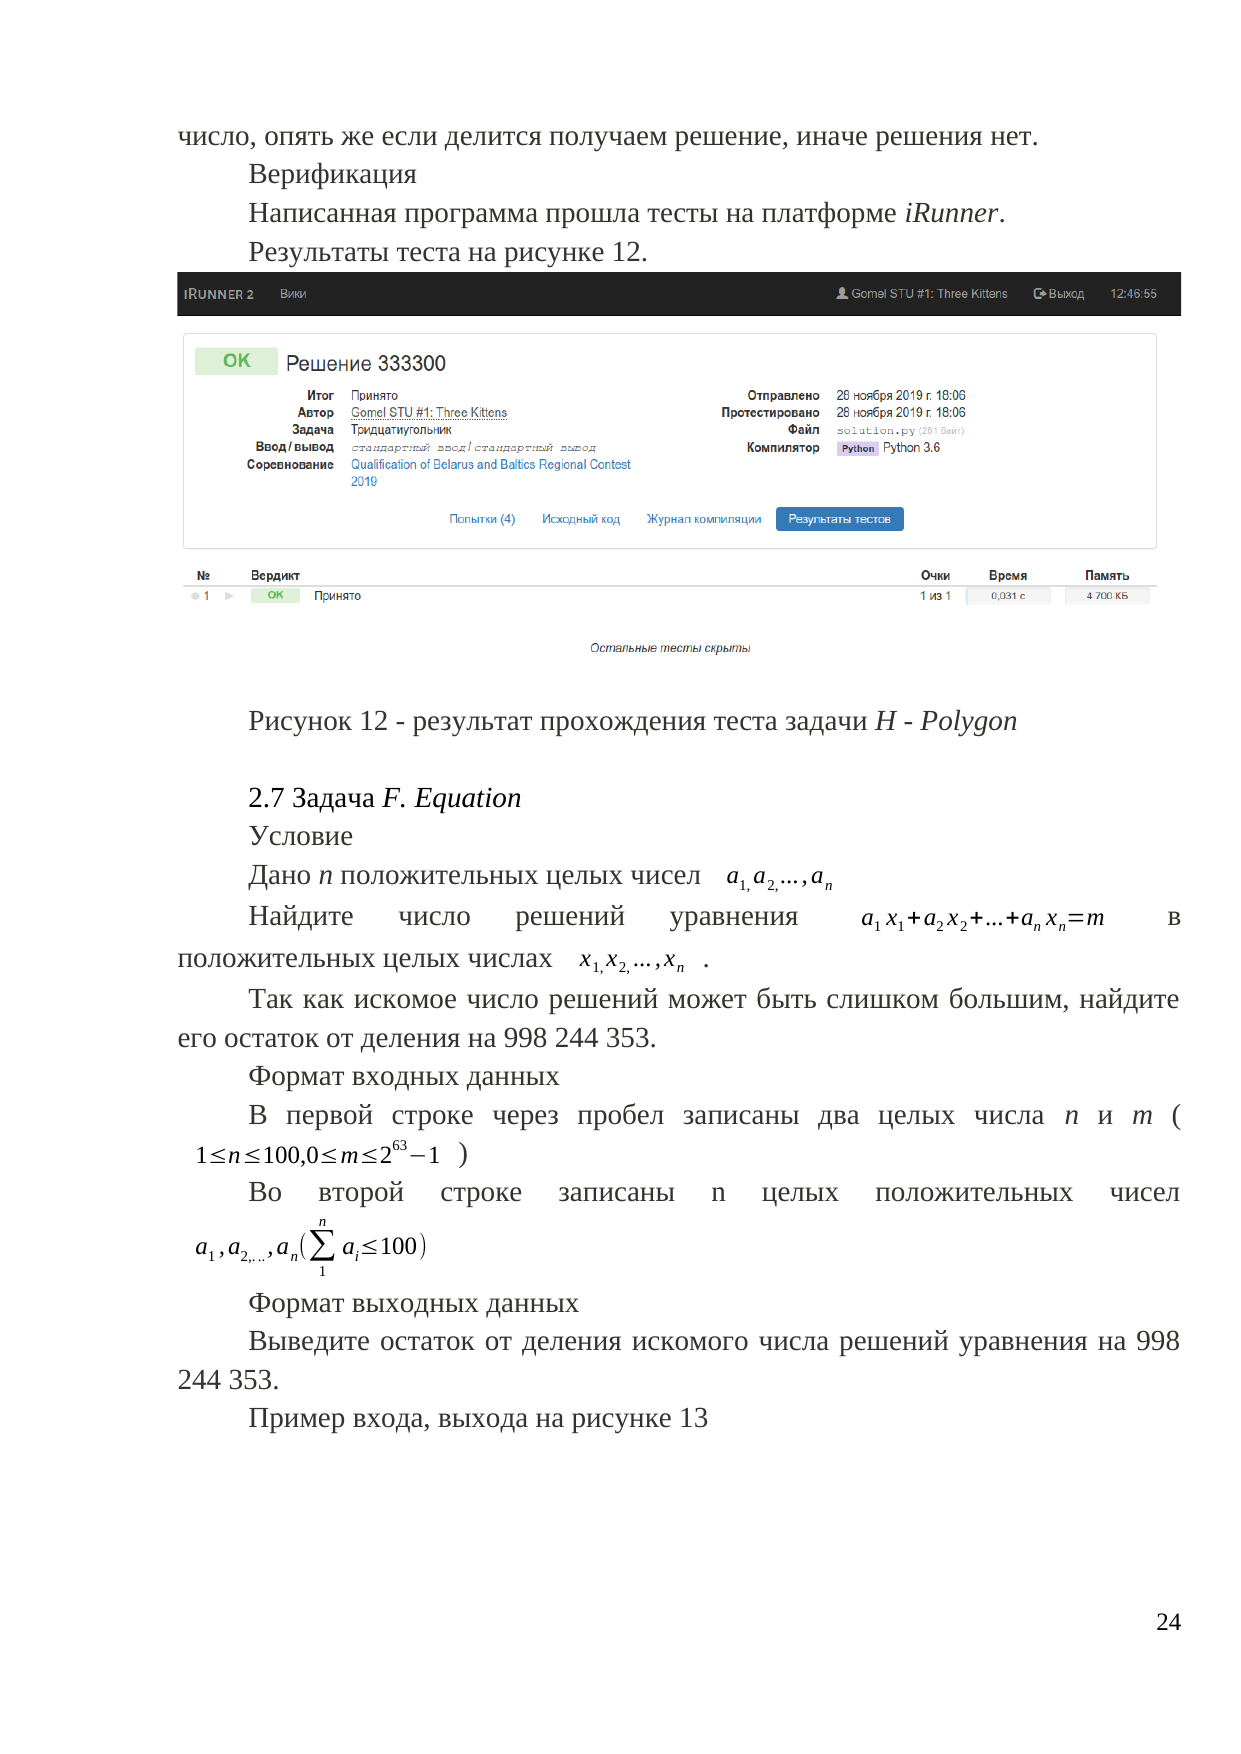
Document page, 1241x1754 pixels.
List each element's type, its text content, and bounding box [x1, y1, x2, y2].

text 2.7 Задача F. Equation [177, 780, 1181, 813]
text Написанная программа прошла тесты на платформе iRunner. [177, 195, 1181, 229]
text Так как искомое число решений может быть слишком большим, найдите его остаток от деления на 998 244 353. [177, 981, 1181, 1053]
text В первой строке через пробел записаны два целых числа n и m () [177, 1097, 1181, 1169]
text Рисунок 12 - результат прохождения теста задачи H - Polygon [177, 698, 1181, 736]
text Условие [177, 818, 1181, 852]
text Дано n положительных целых чисел [177, 857, 1181, 893]
text Во второй строке записаны n целых положительных чисел [177, 1174, 1181, 1280]
text Результаты теста на рисунке 12. [177, 234, 1181, 267]
text Пример входа, выхода на рисунке 13 [177, 1400, 1181, 1434]
picture [177, 272, 1182, 698]
text число, опять же если делится получаем решение, иначе решения нет. [177, 118, 1181, 152]
text Формат входных данных [177, 1058, 1181, 1092]
text Выведите остаток от деления искомого числа решений уравнения на 998 244 353. [177, 1323, 1181, 1395]
text Найдите число решений уравнения в положительных целых числах . [177, 898, 1181, 976]
text Формат выходных данных [177, 1285, 1181, 1318]
text Верификация [177, 157, 1181, 190]
